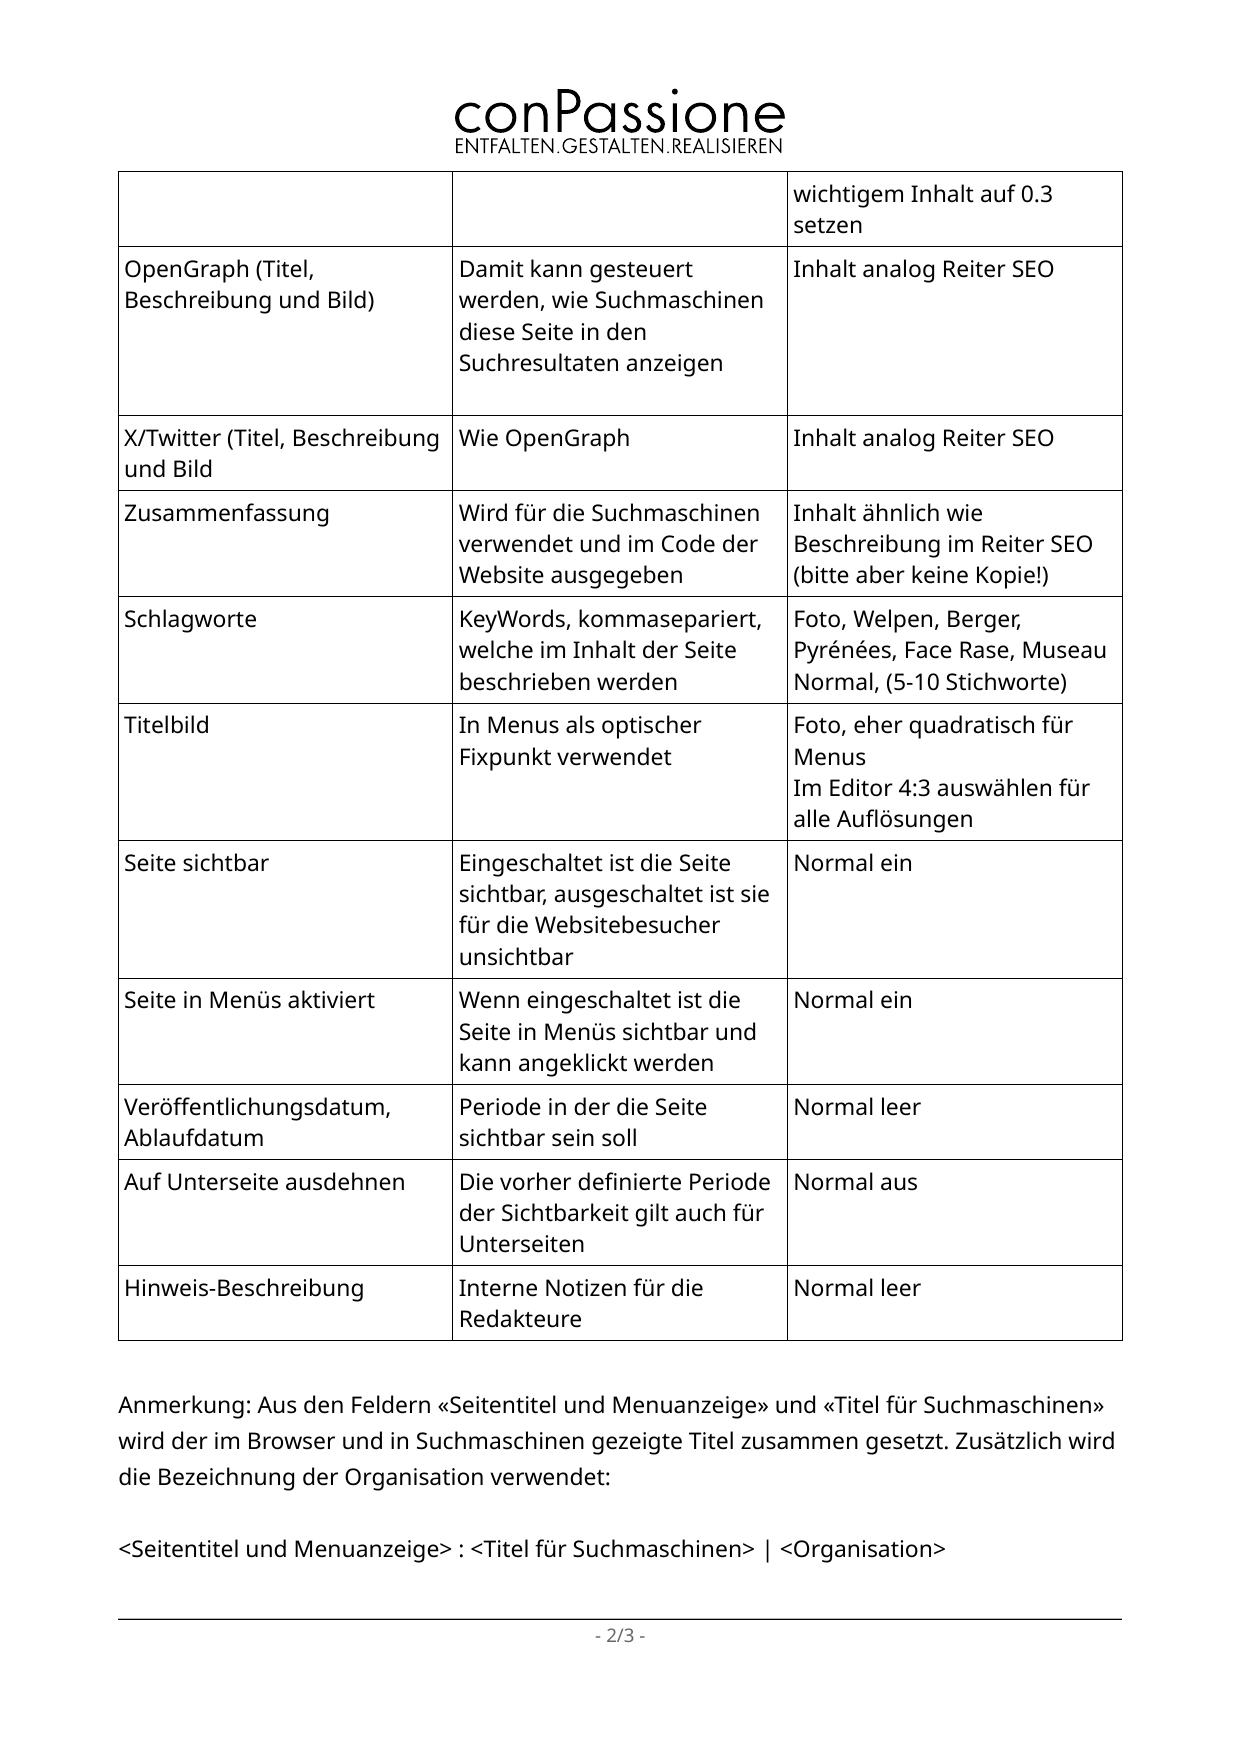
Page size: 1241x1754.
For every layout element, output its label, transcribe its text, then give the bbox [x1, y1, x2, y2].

table_cell Normal ein [788, 841, 1122, 977]
table_cell In Menus als optischer Fixpunkt verwendet [453, 704, 787, 840]
table_cell Auf Unterseite ausdehnen [119, 1160, 452, 1265]
table_cell Normal ein [788, 979, 1122, 1084]
table_cell Normal aus [788, 1160, 1122, 1265]
table_cell Seite sichtbar [119, 841, 452, 977]
table_cell Damit kann gesteuert werden, wie Suchmaschinen diese Seite in den Suchresultaten anzeigen [453, 247, 787, 415]
table_cell wichtigem Inhalt auf 0.3 setzen [788, 172, 1122, 246]
text Anmerkung: Aus den Feldern «Seitentitel und Menuanzeige» und «Titel für Suchmaschinen» wird der im Browser und in Suchmaschinen gezeigte Titel zusammen gesetzt. Zusätzlich wird die Bezeichnung der Organisation verwendet: <Seitentitel und Menuanzeige> : <Titel für Suchmaschinen> | <Organisation> [118, 1389, 1122, 1564]
table_cell Normal leer [788, 1266, 1122, 1340]
table_cell KeyWords, kommasepariert, welche im Inhalt der Seite beschrieben werden [453, 597, 787, 702]
table_cell Foto, eher quadratisch für Menus Im Editor 4:3 auswählen für alle Auflösungen [788, 704, 1122, 840]
table_cell Interne Notizen für die Redakteure [453, 1266, 787, 1340]
table_cell Zusammenfassung [119, 491, 452, 596]
table_cell Wird für die Suchmaschinen verwendet und im Code der Website ausgegeben [453, 491, 787, 596]
table_cell Wie OpenGraph [453, 416, 787, 490]
table_cell Periode in der die Seite sichtbar sein soll [453, 1085, 787, 1159]
table_cell Inhalt ähnlich wie Beschreibung im Reiter SEO (bitte aber keine Kopie!) [788, 491, 1122, 596]
table_cell Seite in Menüs aktiviert [119, 979, 452, 1084]
table_cell Inhalt analog Reiter SEO [788, 247, 1122, 415]
table_cell Inhalt analog Reiter SEO [788, 416, 1122, 490]
table_cell Normal leer [788, 1085, 1122, 1159]
table_cell [119, 172, 452, 246]
table_cell Die vorher definierte Periode der Sichtbarkeit gilt auch für Unterseiten [453, 1160, 787, 1265]
table_cell X/Twitter (Titel, Beschreibung und Bild [119, 416, 452, 490]
table_cell Veröffentlichungsdatum, Ablaufdatum [119, 1085, 452, 1159]
table_cell Wenn eingeschaltet ist die Seite in Menüs sichtbar und kann angeklickt werden [453, 979, 787, 1084]
table_cell Foto, Welpen, Berger, Pyrénées, Face Rase, Museau Normal, (5-10 Stichworte) [788, 597, 1122, 702]
table_cell OpenGraph (Titel, Beschreibung und Bild) [119, 247, 452, 415]
table_cell Eingeschaltet ist die Seite sichtbar, ausgeschaltet ist sie für die Websitebesucher unsichtbar [453, 841, 787, 977]
table_cell Hinweis-Beschreibung [119, 1266, 452, 1340]
table_cell Titelbild [119, 704, 452, 840]
table_cell Schlagworte [119, 597, 452, 702]
table_cell [453, 172, 787, 246]
